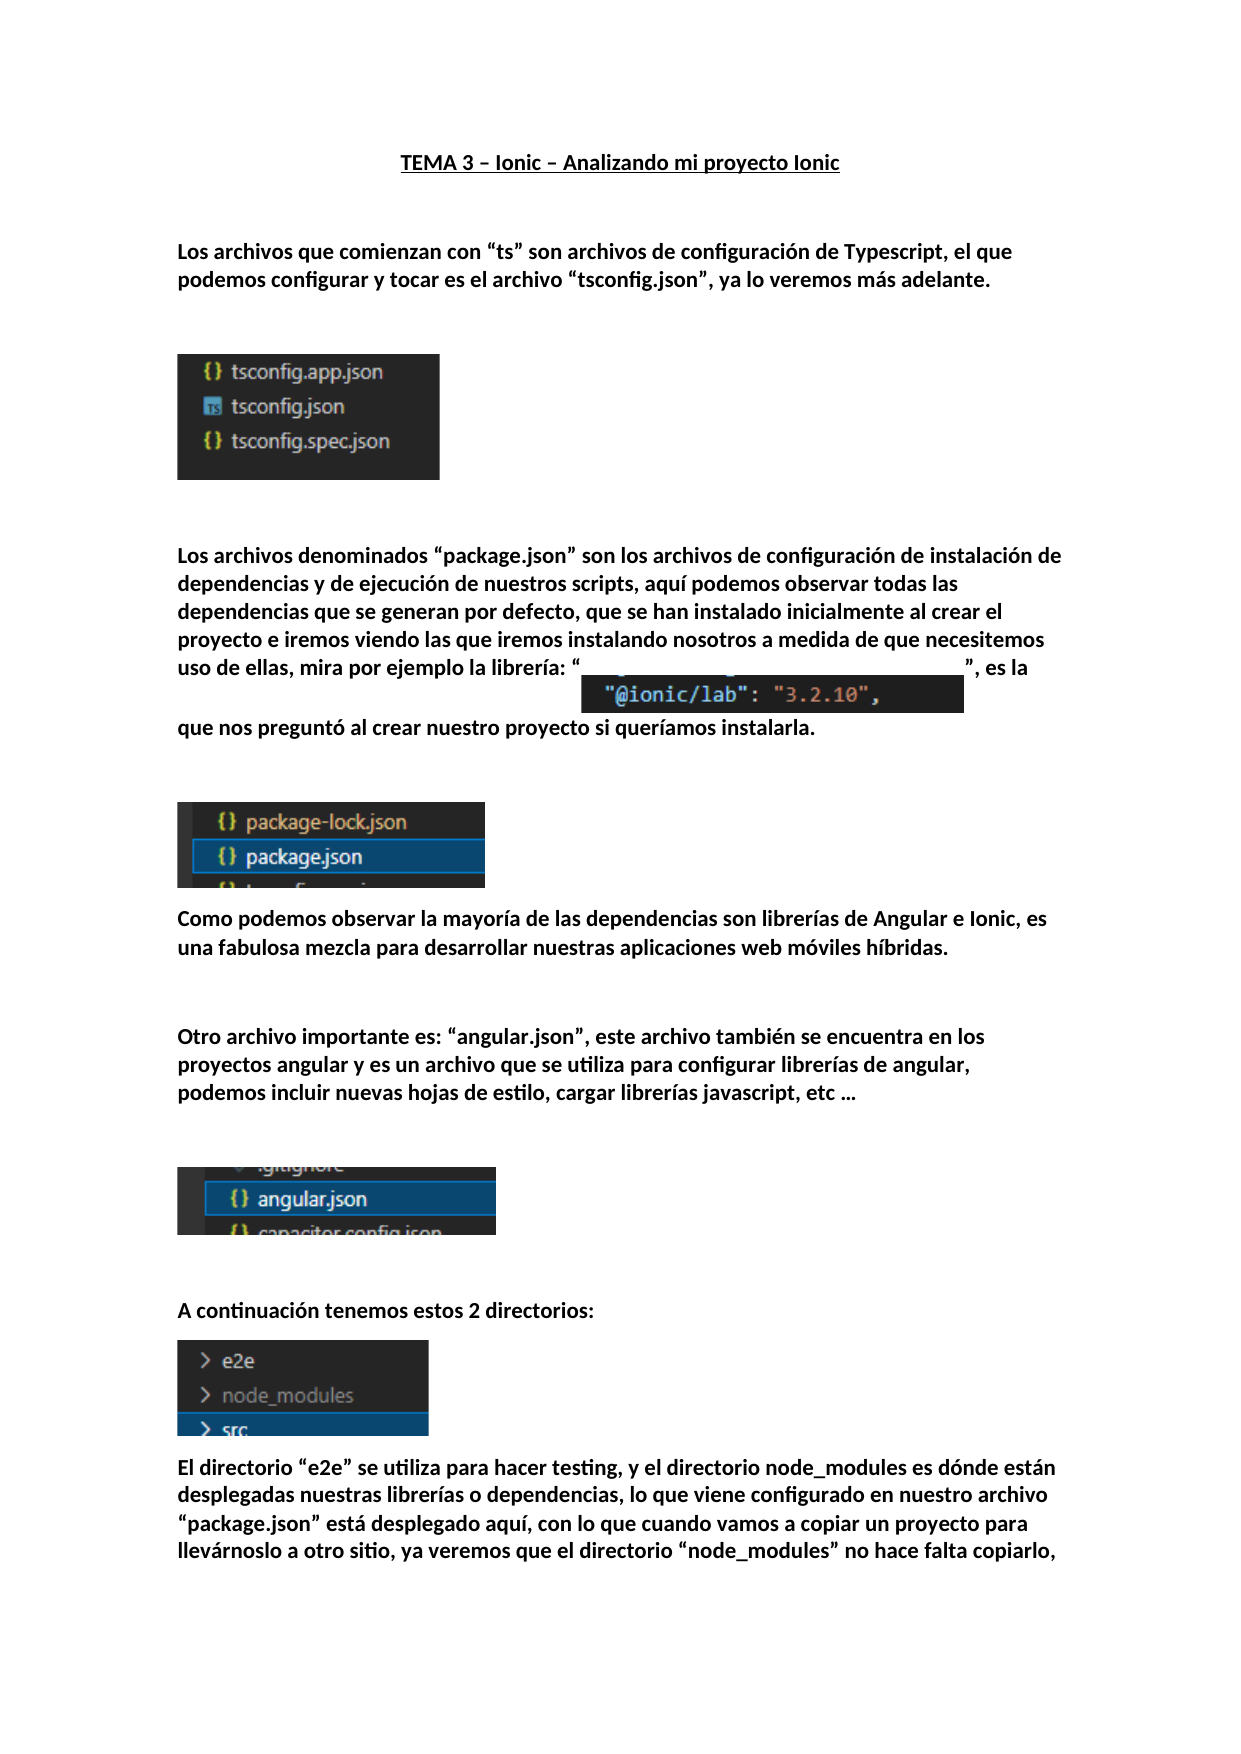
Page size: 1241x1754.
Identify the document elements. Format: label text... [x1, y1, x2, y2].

text Los archivos denominados “package.json” son los archivos de configuración de instalación de dependencias y de ejecución de nuestros scripts, aquí podemos observar todas las dependencias que se generan por defecto, que se han instalado inicialmente al crear el proyecto e iremos viendo las que iremos instalando nosotros a medida de que necesitemos uso de ellas, mira por ejemplo la librería: “”, es la que nos preguntó al crear nuestro proyecto si queríamos instalarla. [177, 541, 1063, 741]
text El directorio “e2e” se utiliza para hacer testing, y el directorio node_modules es dónde están desplegadas nuestras librerías o dependencias, lo que viene configurado en nuestro archivo “package.json” está desplegado aquí, con lo que cuando vamos a copiar un proyecto para llevárnoslo a otro sitio, ya veremos que el directorio “node_modules” no hace falta copiarlo, [177, 1453, 1063, 1565]
text A continuación tenemos estos 2 directorios: [177, 1296, 1063, 1324]
text TEMA 3 – Ionic – Analizando mi proyecto Ionic [177, 148, 1063, 176]
text Los archivos que comienzan con “ts” son archivos de configuración de Typescript, el que podemos configurar y tocar es el archivo “tsconfig.json”, ya lo veremos más adelante. [177, 237, 1063, 293]
text Otro archivo importante es: “angular.json”, este archivo también se encuentra en los proyectos angular y es un archivo que se utiliza para configurar librerías de angular, podemos incluir nuevas hojas de estilo, cargar librerías javascript, etc … [177, 1022, 1063, 1106]
text Como podemos observar la mayoría de las dependencias son librerías de Angular e Ionic, es una fabulosa mezcla para desarrollar nuestras aplicaciones web móviles híbridas. [177, 904, 1063, 961]
